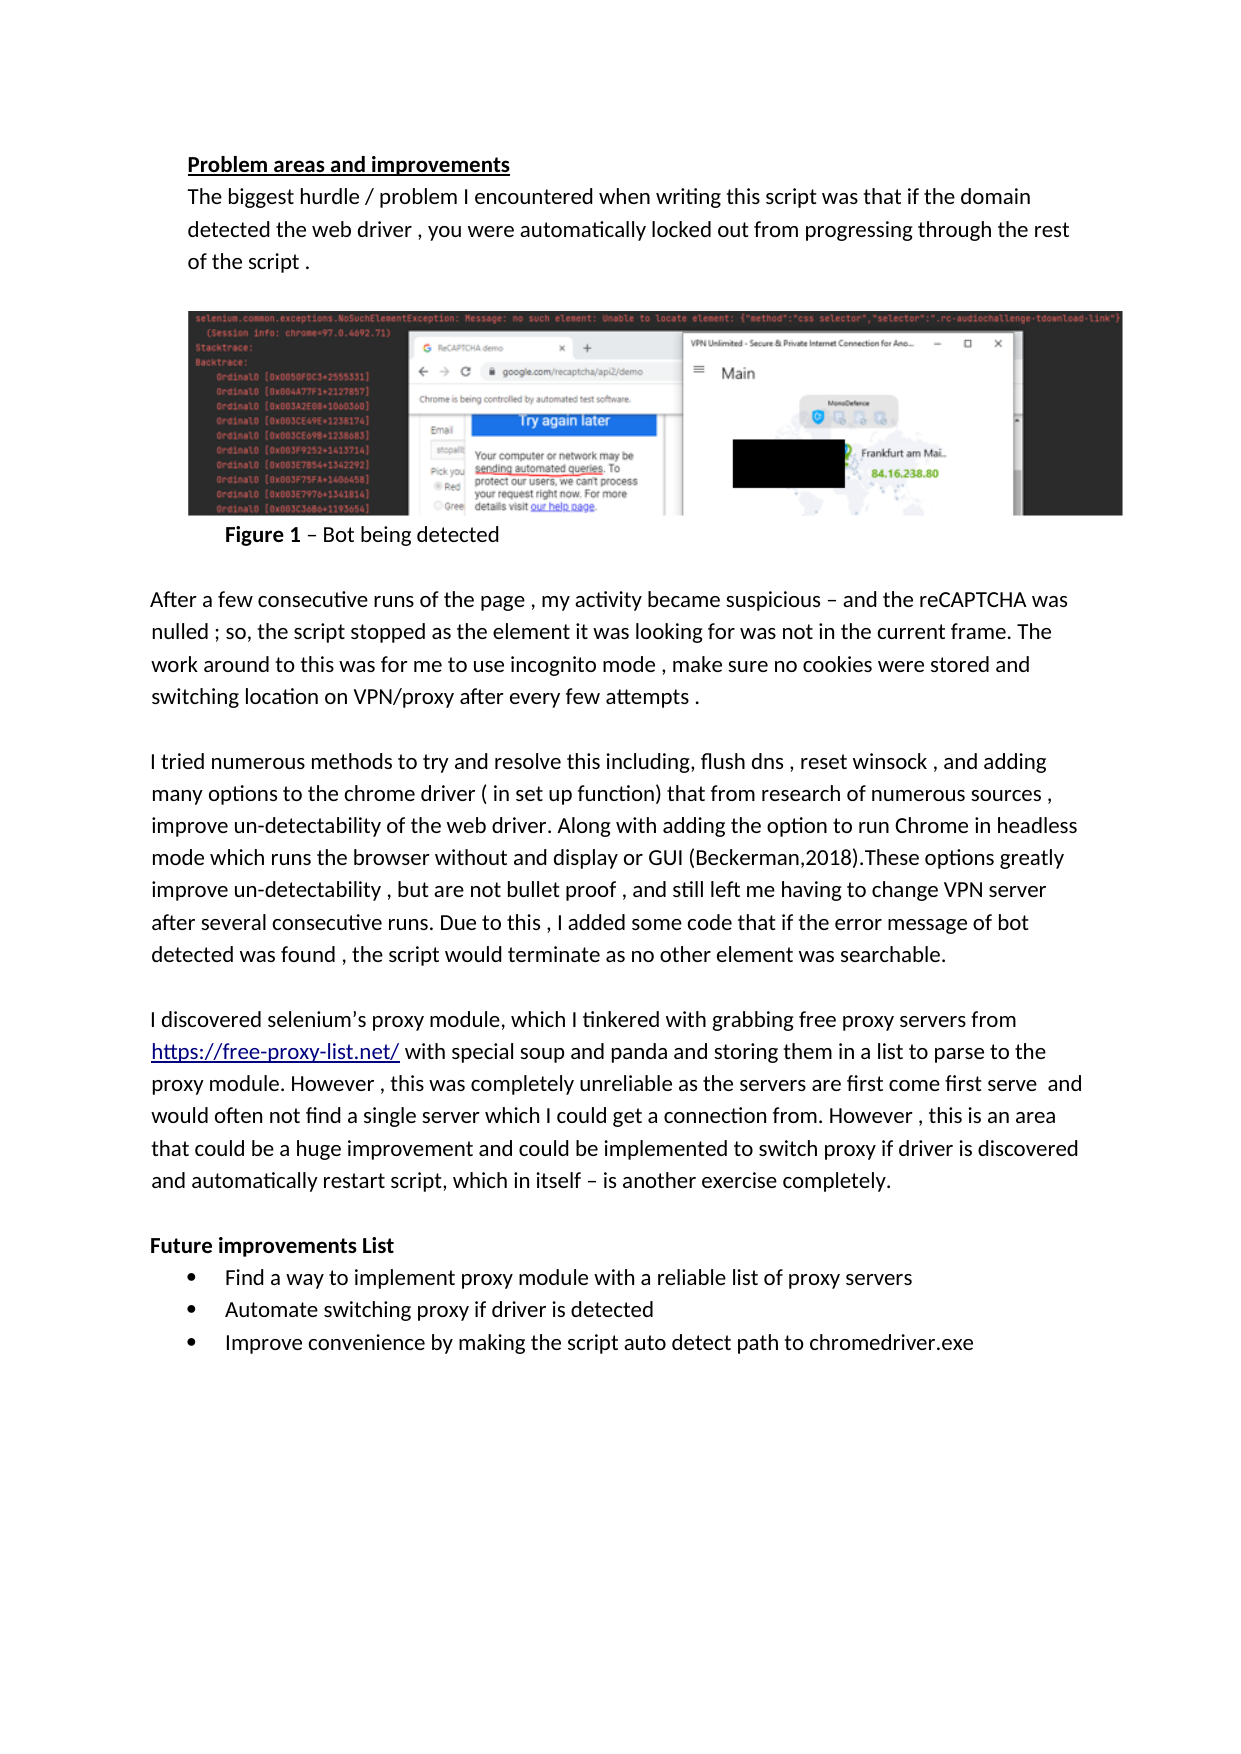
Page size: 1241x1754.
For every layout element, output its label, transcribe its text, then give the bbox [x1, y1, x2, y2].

list Find a way to implement proxy module with a reliable list of proxy servers [187, 1263, 1090, 1291]
text I tried numerous methods to try and resolve this including, flush dns , reset winsock , and adding many options to the chrome driver ( in set up function) that from research of numerous sources , improve un-detectability of the web driver. Along with adding the option to run Chrome in headless mode which runs the browser without and display or GUI (Beckerman,2018).These options greatly improve un-detectability , but are not bullet proof , and still left me having to change VPN server after several consecutive runs. Due to this , I added some code that if the error message of bot detected was found , the script would terminate as no other element was searchable. [150, 747, 1090, 968]
text Figure 1 – Bot being detected [150, 520, 1090, 548]
text Problem areas and improvements [187, 150, 1090, 178]
list Automate switching proxy if driver is detected [187, 1296, 1090, 1324]
text I discovered selenium’s proxy module, which I tinkered with grabbing free proxy servers from https://free-proxy-list.net/ with special soup and panda and storing them in a list to parse to the proxy module. However , this was completely unreliable as the servers are first come first serve and would often not find a single server which I could get a connection from. However , this is an area that could be a huge improvement and could be implemented to switch proxy if driver is discovered and automatically restart script, which in itself – is another exercise completely. [150, 1005, 1090, 1194]
list Improve convenience by making the script auto detect path to chromedriver.exe [187, 1328, 1090, 1356]
text After a few consecutive runs of the page , my activity became suspicious – and the reCAPTCHA was nulled ; so, the script stopped as the element it was looking for was not in the current frame. The work around to this was for me to use incognito mode , make sure no cookies were stored and switching location on VPN/proxy after every few attempts . [150, 585, 1090, 710]
text The biggest hurdle / problem I encountered when writing this script was that if the domain detected the web driver , you were automatically locked out from progressing through the rest of the script . [187, 182, 1090, 275]
text Future improvements List [150, 1231, 1090, 1259]
